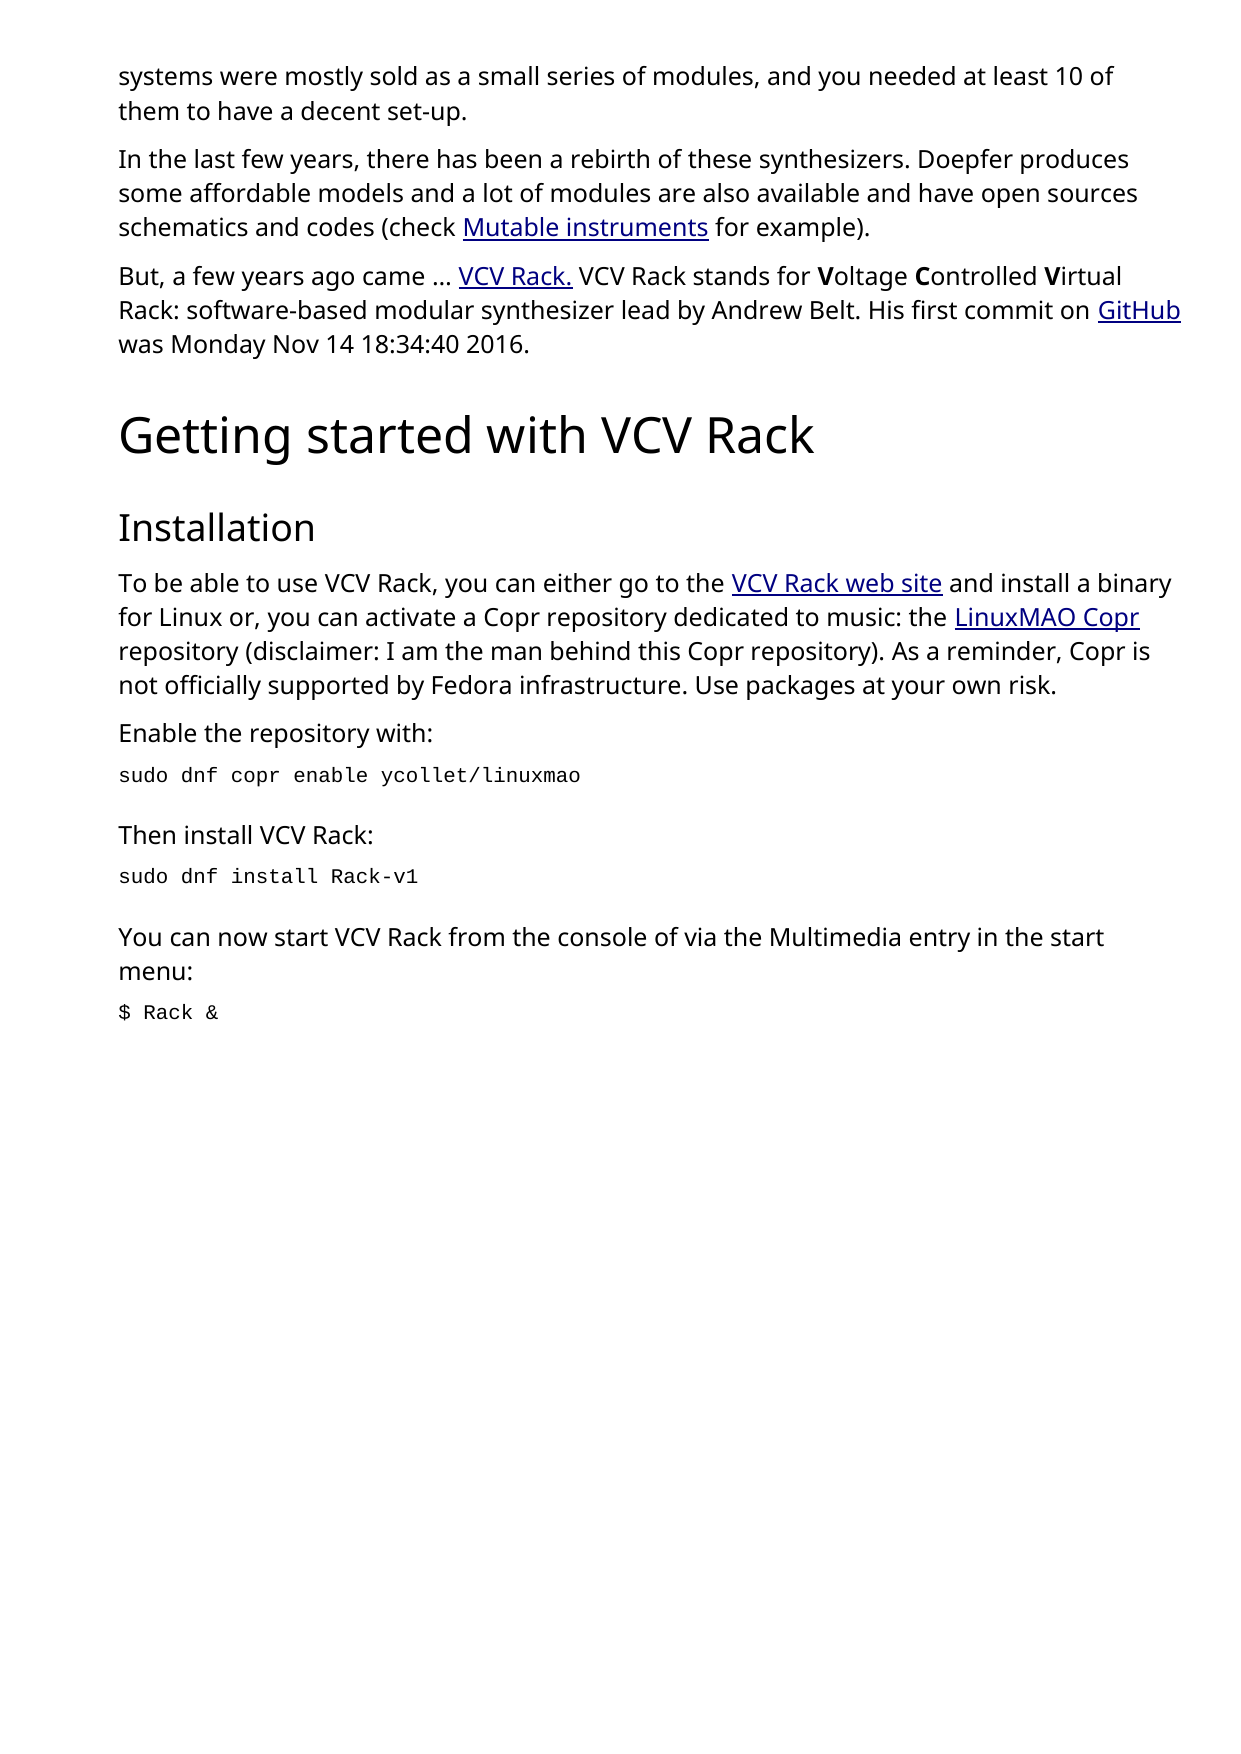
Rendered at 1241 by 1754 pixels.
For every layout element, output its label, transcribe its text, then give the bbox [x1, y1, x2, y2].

subtitle Getting started with VCV Rack [118, 400, 1181, 468]
text Enable the repository with: [118, 716, 1181, 750]
text $ Rack & [118, 1002, 1181, 1026]
text But, a few years ago came … VCV Rack. VCV Rack stands for Voltage Controlled Virtual Rack: software-based modular synthesizer lead by Andrew Belt. His first commit on GitHub was Monday Nov 14 18:34:40 2016. [118, 258, 1181, 361]
text systems were mostly sold as a small series of modules, and you needed at least 10 of them to have a decent set-up. [118, 59, 1181, 127]
text sudo dnf install Rack-v1 [118, 867, 1181, 890]
text To be able to use VCV Rack, you can either go to the VCV Rack web site and install a binary for Linux or, you can activate a Copr repository dedicated to music: the LinuxMAO Copr repository (disclaimer: I am the man behind this Copr repository). As a reminder, Copr is not officially supported by Fedora infrastructure. Use packages at your own risk. [118, 565, 1181, 702]
text Then install VCV Rack: [118, 818, 1181, 852]
text In the last few years, there has been a rebirth of these synthesizers. Doepfer produces some affordable models and a lot of modules are also available and have open sources schematics and codes (check Mutable instruments for example). [118, 142, 1181, 244]
text sudo dnf copr enable ycollet/linuxmao [118, 765, 1181, 788]
subtitle Installation [118, 502, 1181, 553]
text You can now start VCV Rack from the console of via the Multimedia entry in the start menu: [118, 920, 1181, 988]
